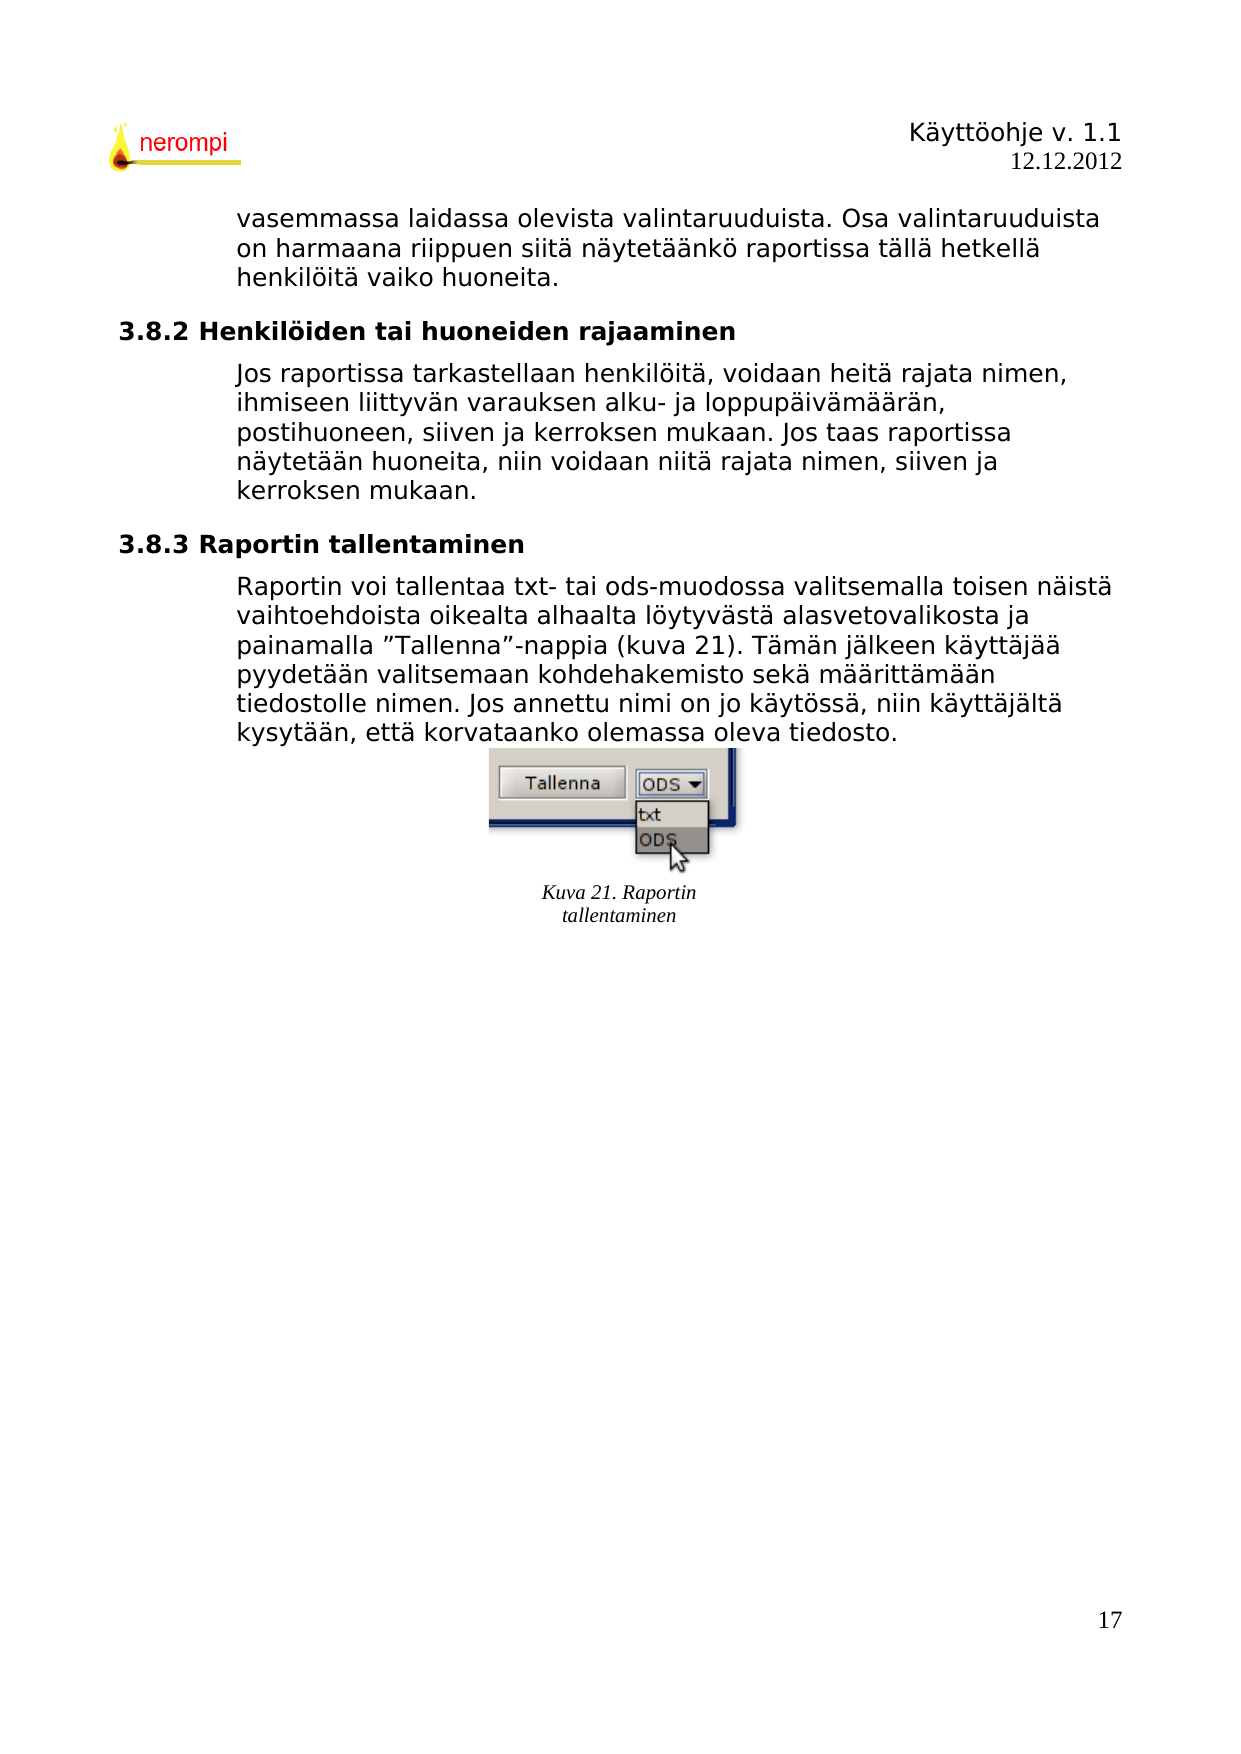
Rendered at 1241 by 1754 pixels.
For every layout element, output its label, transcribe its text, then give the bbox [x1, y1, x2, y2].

text Jos raportissa tarkastellaan henkilöitä, voidaan heitä rajata nimen, ihmiseen liittyvän varauksen alku- ja loppupäivämäärän, postihuoneen, siiven ja kerroksen mukaan. Jos taas raportissa näytetään huoneita, niin voidaan niitä rajata nimen, siiven ja kerroksen mukaan. [236, 359, 1122, 506]
picture [107, 118, 255, 176]
text Raportin voi tallentaa txt- tai ods-muodossa valitsemalla toisen näistä vaihtoehdoista oikealta alhaalta löytyvästä alasvetovalikosta ja painamalla ”Tallenna”-nappia (kuva 21). Tämän jälkeen käyttäjää pyydetään valitsemaan kohdehakemisto sekä määrittämään tiedostolle nimen. Jos annettu nimi on jo käytössä, niin käyttäjältä kysytään, että korvataanko olemassa oleva tiedosto. [236, 572, 1122, 748]
subtitle Henkilöiden tai huoneiden rajaaminen [118, 317, 1122, 347]
subtitle Raportin tallentaminen [118, 531, 1122, 560]
picture [488, 748, 752, 881]
text vasemmassa laidassa olevista valintaruuduista. Osa valintaruuduista on harmaana riippuen siitä näytetäänkö raportissa tällä hetkellä henkilöitä vaiko huoneita. [236, 204, 1122, 292]
text Kuva 21. Raportin tallentaminen [489, 881, 751, 927]
